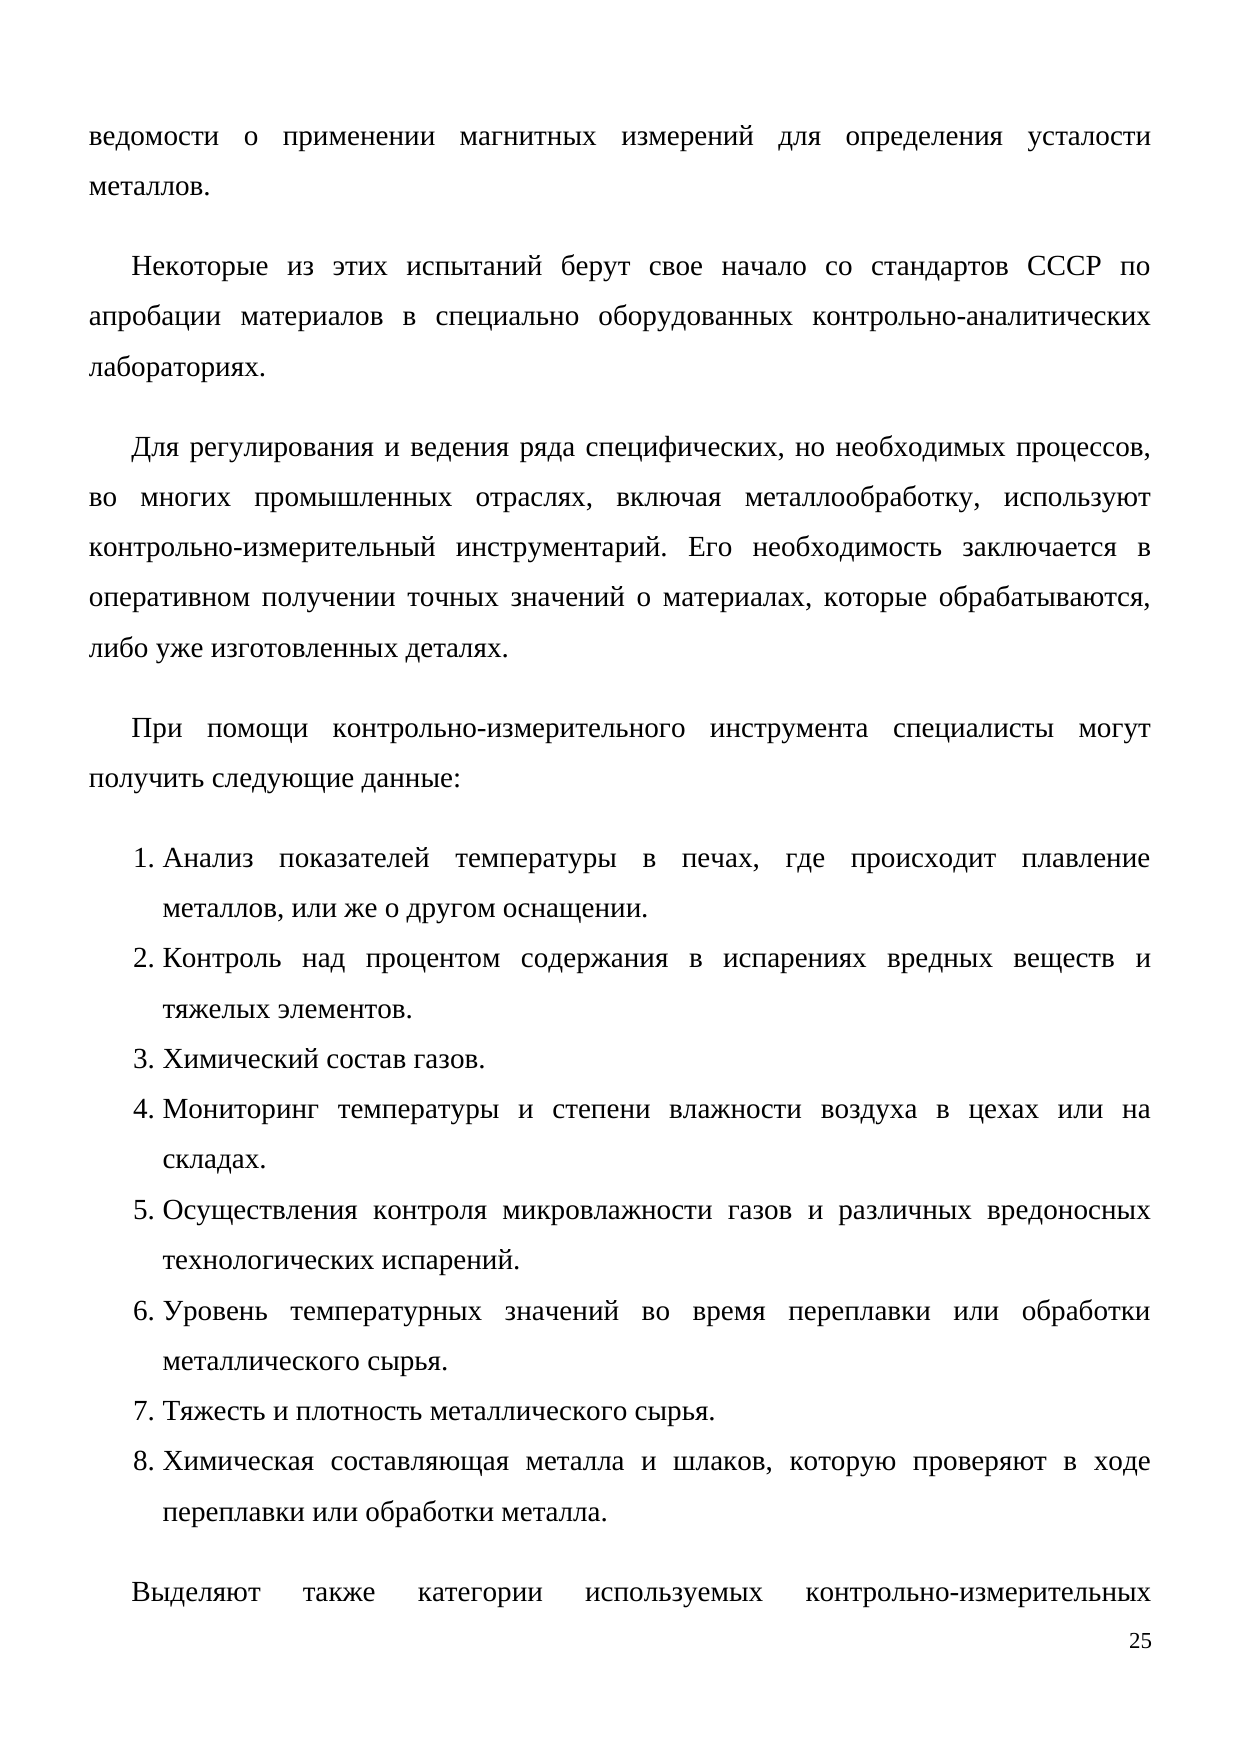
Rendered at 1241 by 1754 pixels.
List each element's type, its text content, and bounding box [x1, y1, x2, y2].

list Тяжесть и плотность металлического сырья. [133, 1393, 1152, 1427]
list Осуществления контроля микровлажности газов и различных вредоносных технологических испарений. [133, 1192, 1152, 1276]
list Химический состав газов. [133, 1041, 1152, 1074]
text При помощи контрольно-измерительного инструмента специалисты могут получить следующие данные: [89, 710, 1152, 793]
list Уровень температурных значений во время переплавки или обработки металлического сырья. [133, 1293, 1152, 1376]
list Анализ показателей температуры в печах, где происходит плавление металлов, или же о другом оснащении. [133, 840, 1152, 924]
list Мониторинг температуры и степени влажности воздуха в цехах или на складах. [133, 1091, 1152, 1175]
list Химическая составляющая металла и шлаков, которую проверяют в ходе переплавки или обработки металла. [133, 1443, 1152, 1527]
text Некоторые из этих испытаний берут свое начало со стандартов СССР по апробации материалов в специально оборудованных контрольно-аналитических лабораториях. [89, 248, 1152, 382]
list Контроль над процентом содержания в испарениях вредных веществ и тяжелых элементов. [133, 940, 1152, 1024]
text ведомости о применении магнитных измерений для определения усталости металлов. [89, 118, 1152, 202]
text Для регулирования и ведения ряда специфических, но необходимых процессов, во многих промышленных отраслях, включая металлообработку, используют контрольно-измерительный инструментарий. Его необходимость заключается в оперативном получении точных значений о материалах, которые обрабатываются, либо уже изготовленных деталях. [89, 429, 1152, 663]
text Выделяют также категории используемых контрольно-измерительных [89, 1574, 1152, 1607]
